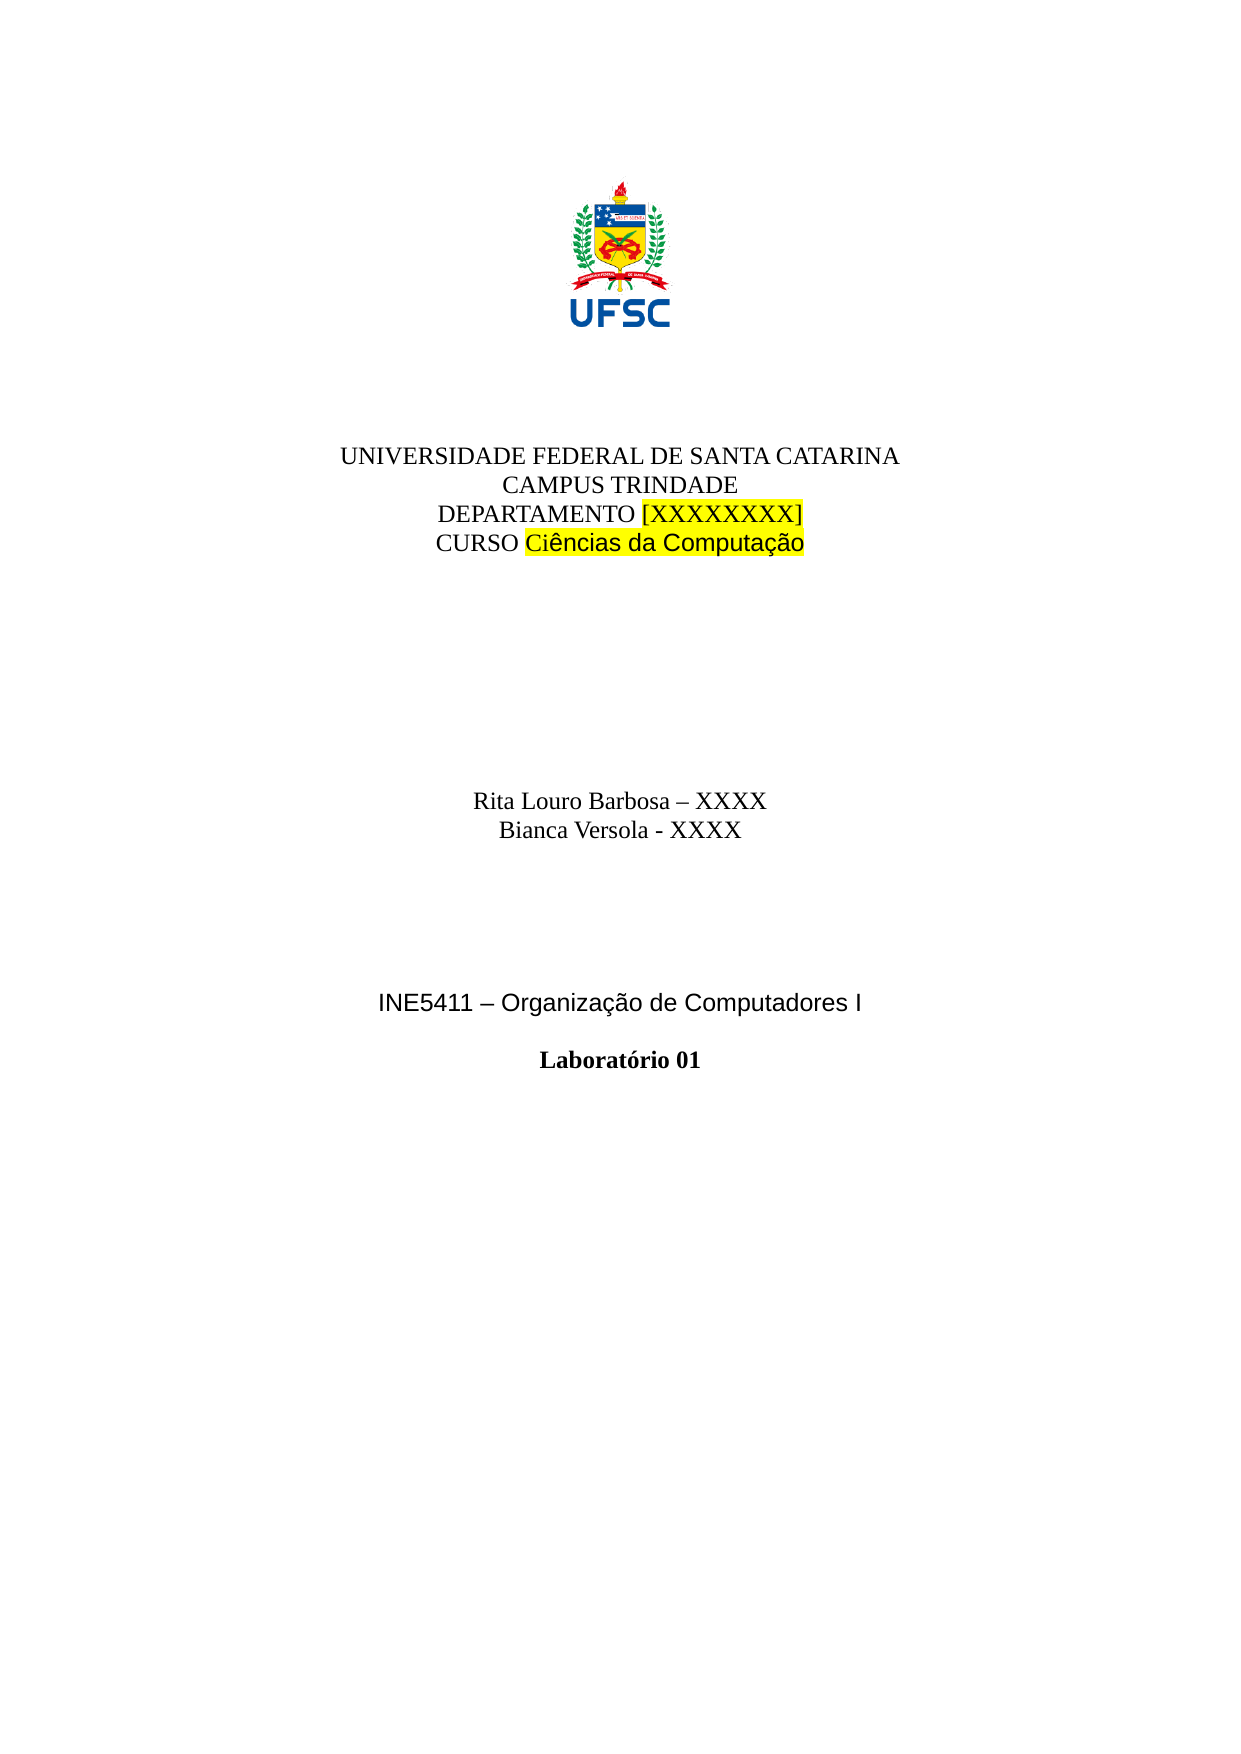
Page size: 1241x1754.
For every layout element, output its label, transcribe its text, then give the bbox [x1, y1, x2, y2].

text CURSO Ciências da Computação [118, 528, 1122, 556]
text DEPARTAMENTO [XXXXXXXX] [118, 499, 1122, 528]
text Bianca Versola - XXXX [118, 815, 1122, 844]
text Laboratório 01 [118, 1045, 1122, 1074]
text CAMPUS TRINDADE [118, 470, 1122, 499]
picture [565, 176, 675, 327]
text Rita Louro Barbosa – XXXX [118, 786, 1122, 815]
text UNIVERSIDADE FEDERAL DE SANTA CATARINA [118, 441, 1122, 470]
text INE5411 – Organização de Computadores I [118, 988, 1122, 1016]
